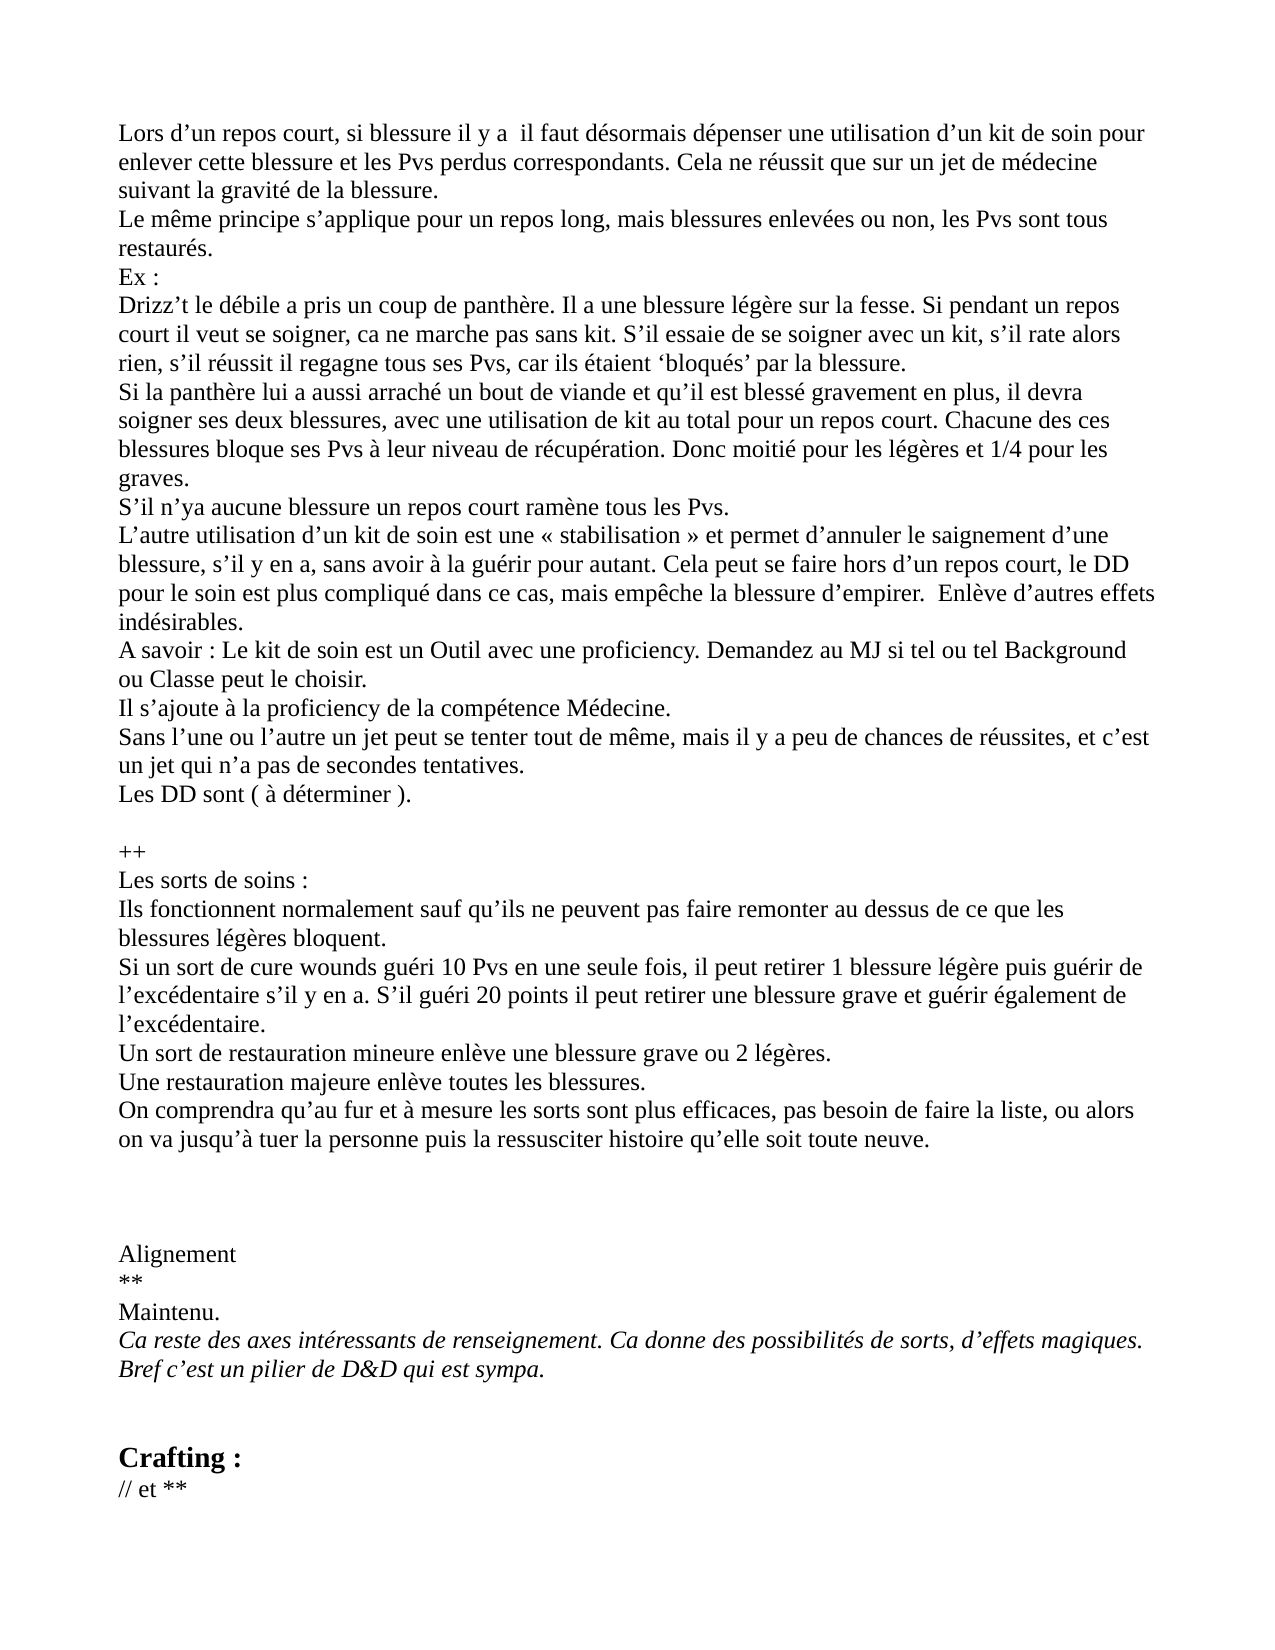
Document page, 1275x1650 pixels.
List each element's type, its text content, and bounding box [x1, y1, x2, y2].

text L’autre utilisation d’un kit de soin est une « stabilisation » et permet d’annuler le saignement d’une blessure, s’il y en a, sans avoir à la guérir pour autant. Cela peut se faire hors d’un repos court, le DD pour le soin est plus compliqué dans ce cas, mais empêche la blessure d’empirer. Enlève d’autres effets indésirables. [118, 521, 1157, 636]
text On comprendra qu’au fur et à mesure les sorts sont plus efficaces, pas besoin de faire la liste, ou alors on va jusqu’à tuer la personne puis la ressusciter histoire qu’elle soit toute neuve. [118, 1096, 1157, 1153]
text Il s’ajoute à la proficiency de la compétence Médecine. [118, 693, 1157, 722]
text Ex : [118, 262, 1157, 291]
text ** [118, 1268, 1157, 1297]
text Crafting : [118, 1441, 1157, 1474]
text Les DD sont ( à déterminer ). [118, 779, 1157, 808]
text Si un sort de cure wounds guéri 10 Pvs en une seule fois, il peut retirer 1 blessure légère puis guérir de l’excédentaire s’il y en a. S’il guéri 20 points il peut retirer une blessure grave et guérir également de l’excédentaire. [118, 952, 1157, 1038]
text Un sort de restauration mineure enlève une blessure grave ou 2 légères. [118, 1038, 1157, 1067]
text Lors d’un repos court, si blessure il y a il faut désormais dépenser une utilisation d’un kit de soin pour enlever cette blessure et les Pvs perdus correspondants. Cela ne réussit que sur un jet de médecine suivant la gravité de la blessure. [118, 118, 1157, 204]
text Le même principe s’applique pour un repos long, mais blessures enlevées ou non, les Pvs sont tous restaurés. [118, 204, 1157, 262]
text Bref c’est un pilier de D&D qui est sympa. [118, 1354, 1157, 1383]
text // et ** [118, 1474, 1157, 1503]
text Une restauration majeure enlève toutes les blessures. [118, 1067, 1157, 1096]
text Alignement [118, 1239, 1157, 1268]
text Maintenu. [118, 1297, 1157, 1326]
text Ils fonctionnent normalement sauf qu’ils ne peuvent pas faire remonter au dessus de ce que les blessures légères bloquent. [118, 894, 1157, 952]
text Drizz’t le débile a pris un coup de panthère. Il a une blessure légère sur la fesse. Si pendant un repos court il veut se soigner, ca ne marche pas sans kit. S’il essaie de se soigner avec un kit, s’il rate alors rien, s’il réussit il regagne tous ses Pvs, car ils étaient ‘bloqués’ par la blessure. Si la panthère lui a aussi arraché un bout de viande et qu’il est blessé gravement en plus, il devra soigner ses deux blessures, avec une utilisation de kit au total pour un repos court. Chacune des ces blessures bloque ses Pvs à leur niveau de récupération. Donc moitié pour les légères et 1/4 pour les graves. [118, 291, 1157, 492]
text S’il n’ya aucune blessure un repos court ramène tous les Pvs. [118, 492, 1157, 521]
text ++ [118, 837, 1157, 866]
text Ca reste des axes intéressants de renseignement. Ca donne des possibilités de sorts, d’effets magiques. [118, 1326, 1157, 1354]
text Les sorts de soins : [118, 866, 1157, 894]
text Sans l’une ou l’autre un jet peut se tenter tout de même, mais il y a peu de chances de réussites, et c’est un jet qui n’a pas de secondes tentatives. [118, 722, 1157, 779]
text A savoir : Le kit de soin est un Outil avec une proficiency. Demandez au MJ si tel ou tel Background ou Classe peut le choisir. [118, 636, 1157, 693]
